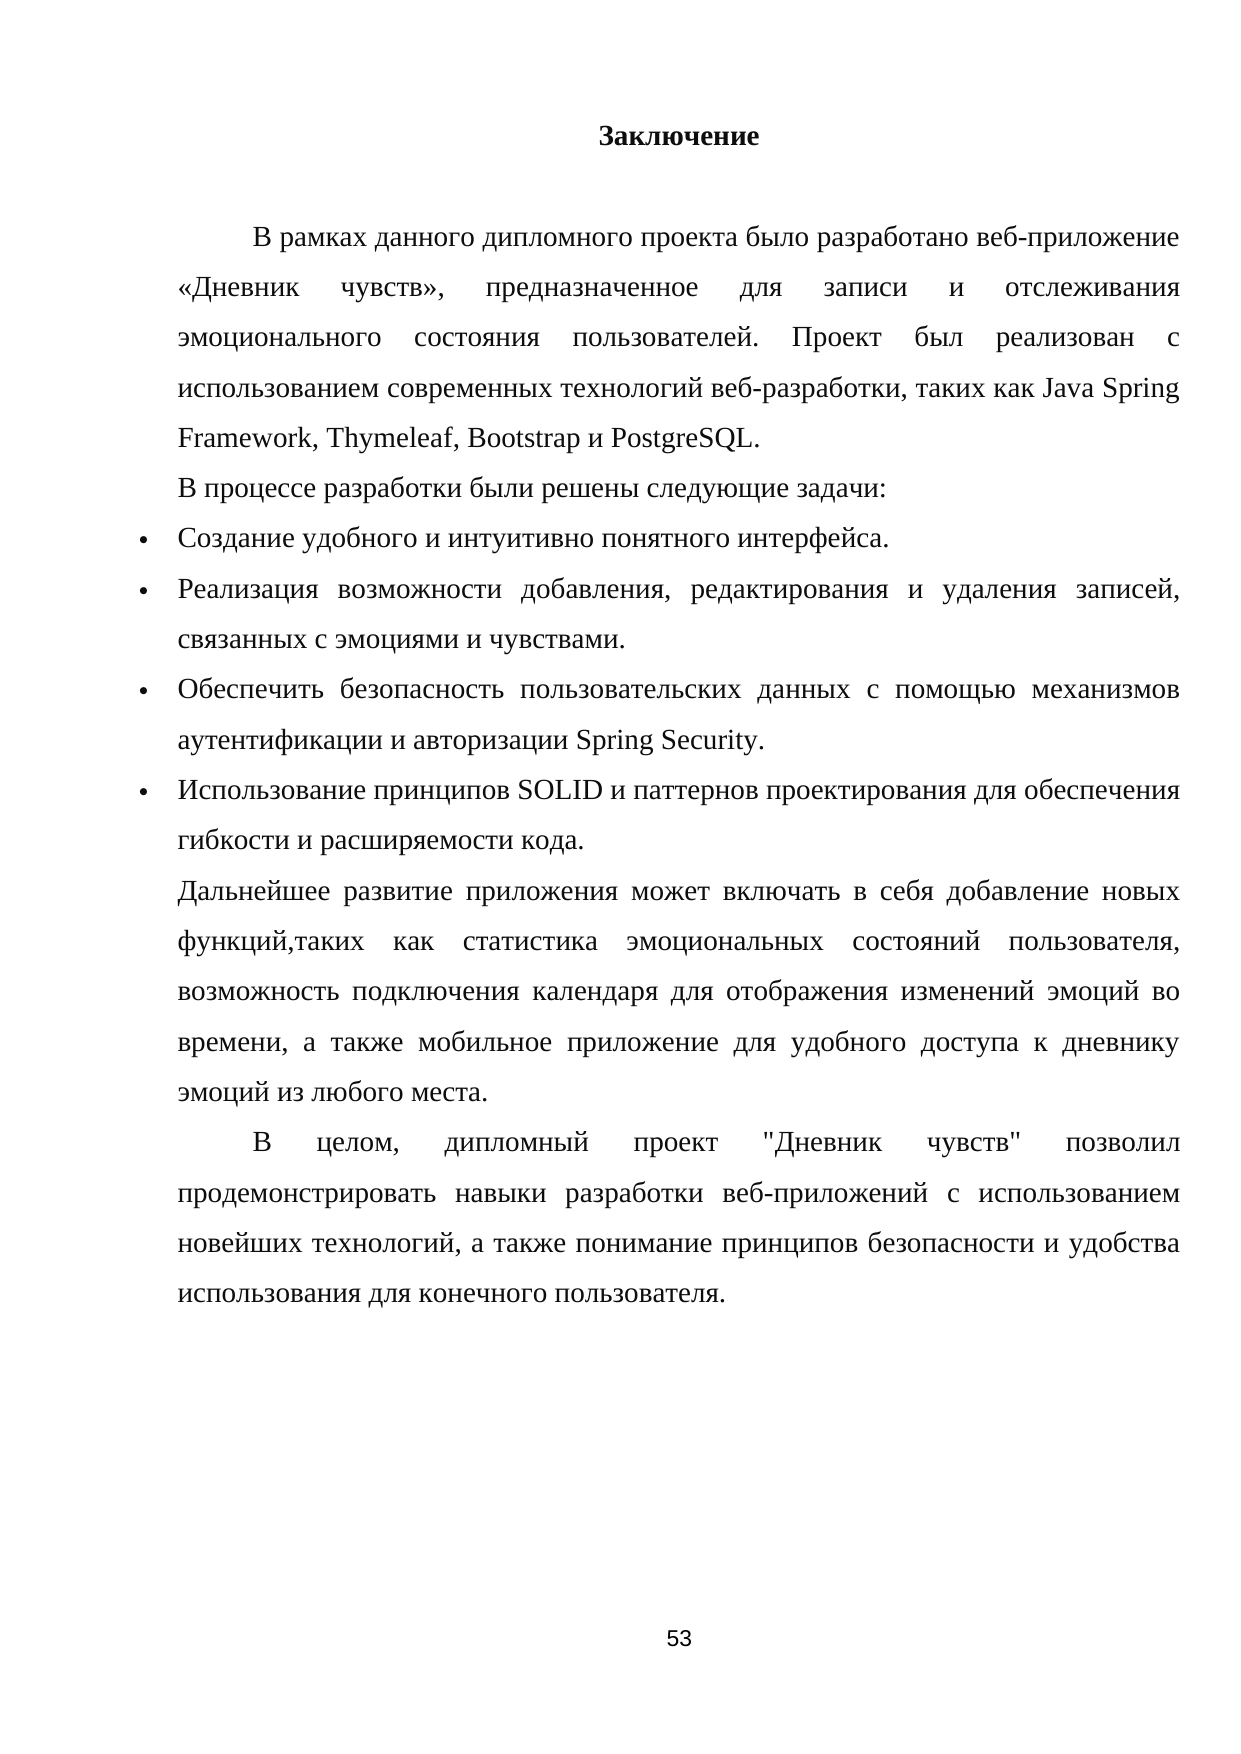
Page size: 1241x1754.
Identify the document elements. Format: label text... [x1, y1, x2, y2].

text В целом, дипломный проект "Дневник чувств" позволил продемонстрировать навыки разработки веб-приложений с использованием новейших технологий, а также понимание принципов безопасности и удобства использования для конечного пользователя. [177, 1124, 1181, 1309]
list Реализация возможности добавления, редактирования и удаления записей, связанных с эмоциями и чувствами. [140, 571, 1181, 655]
text В рамках данного дипломного проекта было разработано веб-приложение «Дневник чувств», предназначенное для записи и отслеживания эмоционального состояния пользователей. Проект был реализован с использованием современных технологий веб-разработки, таких как Java Spring Framework, Thymeleaf, Bootstrap и PostgreSQL. [177, 219, 1181, 453]
list Создание удобного и интуитивно понятного интерфейса. [140, 521, 1181, 554]
text Заключение [177, 118, 1181, 152]
text Дальнейшее развитие приложения может включать в себя добавление новых функций,таких как статистика эмоциональных состояний пользователя, возможность подключения календаря для отображения изменений эмоций во времени, а также мобильное приложение для удобного доступа к дневнику эмоций из любого места. [177, 873, 1181, 1108]
list Обеспечить безопасность пользовательских данных с помощью механизмов аутентификации и авторизации Spring Security. [140, 672, 1181, 755]
text В процессе разработки были решены следующие задачи: [177, 470, 1181, 504]
list Использование принципов SOLID и паттернов проектирования для обеспечения гибкости и расширяемости кода. [140, 772, 1181, 856]
